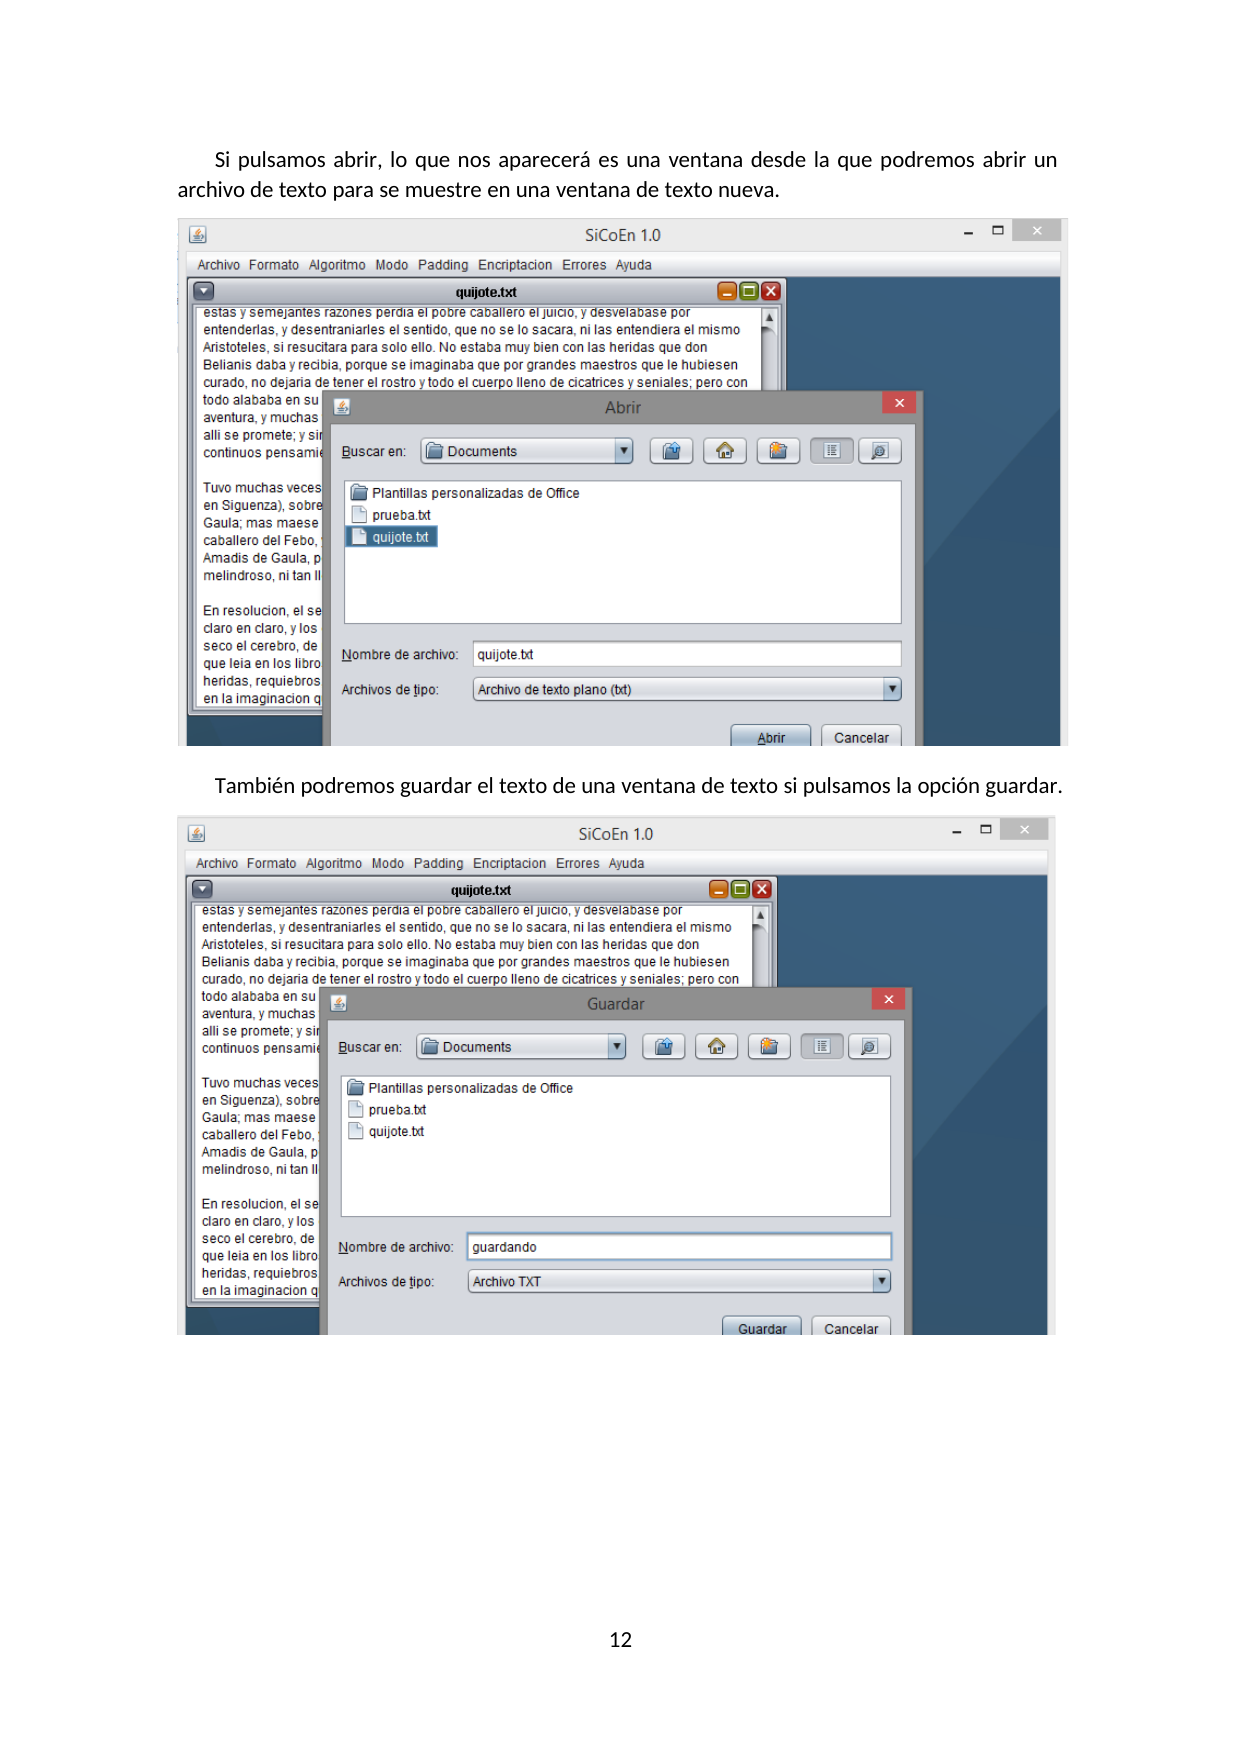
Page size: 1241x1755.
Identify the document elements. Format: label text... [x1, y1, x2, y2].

text Si pulsamos abrir, lo que nos aparecerá es una ventana desde la que podremos abrir un archivo de texto para se muestre en una ventana de texto nueva. [177, 145, 1076, 203]
text También podremos guardar el texto de una ventana de texto si pulsamos la opción guardar. [214, 772, 1076, 799]
